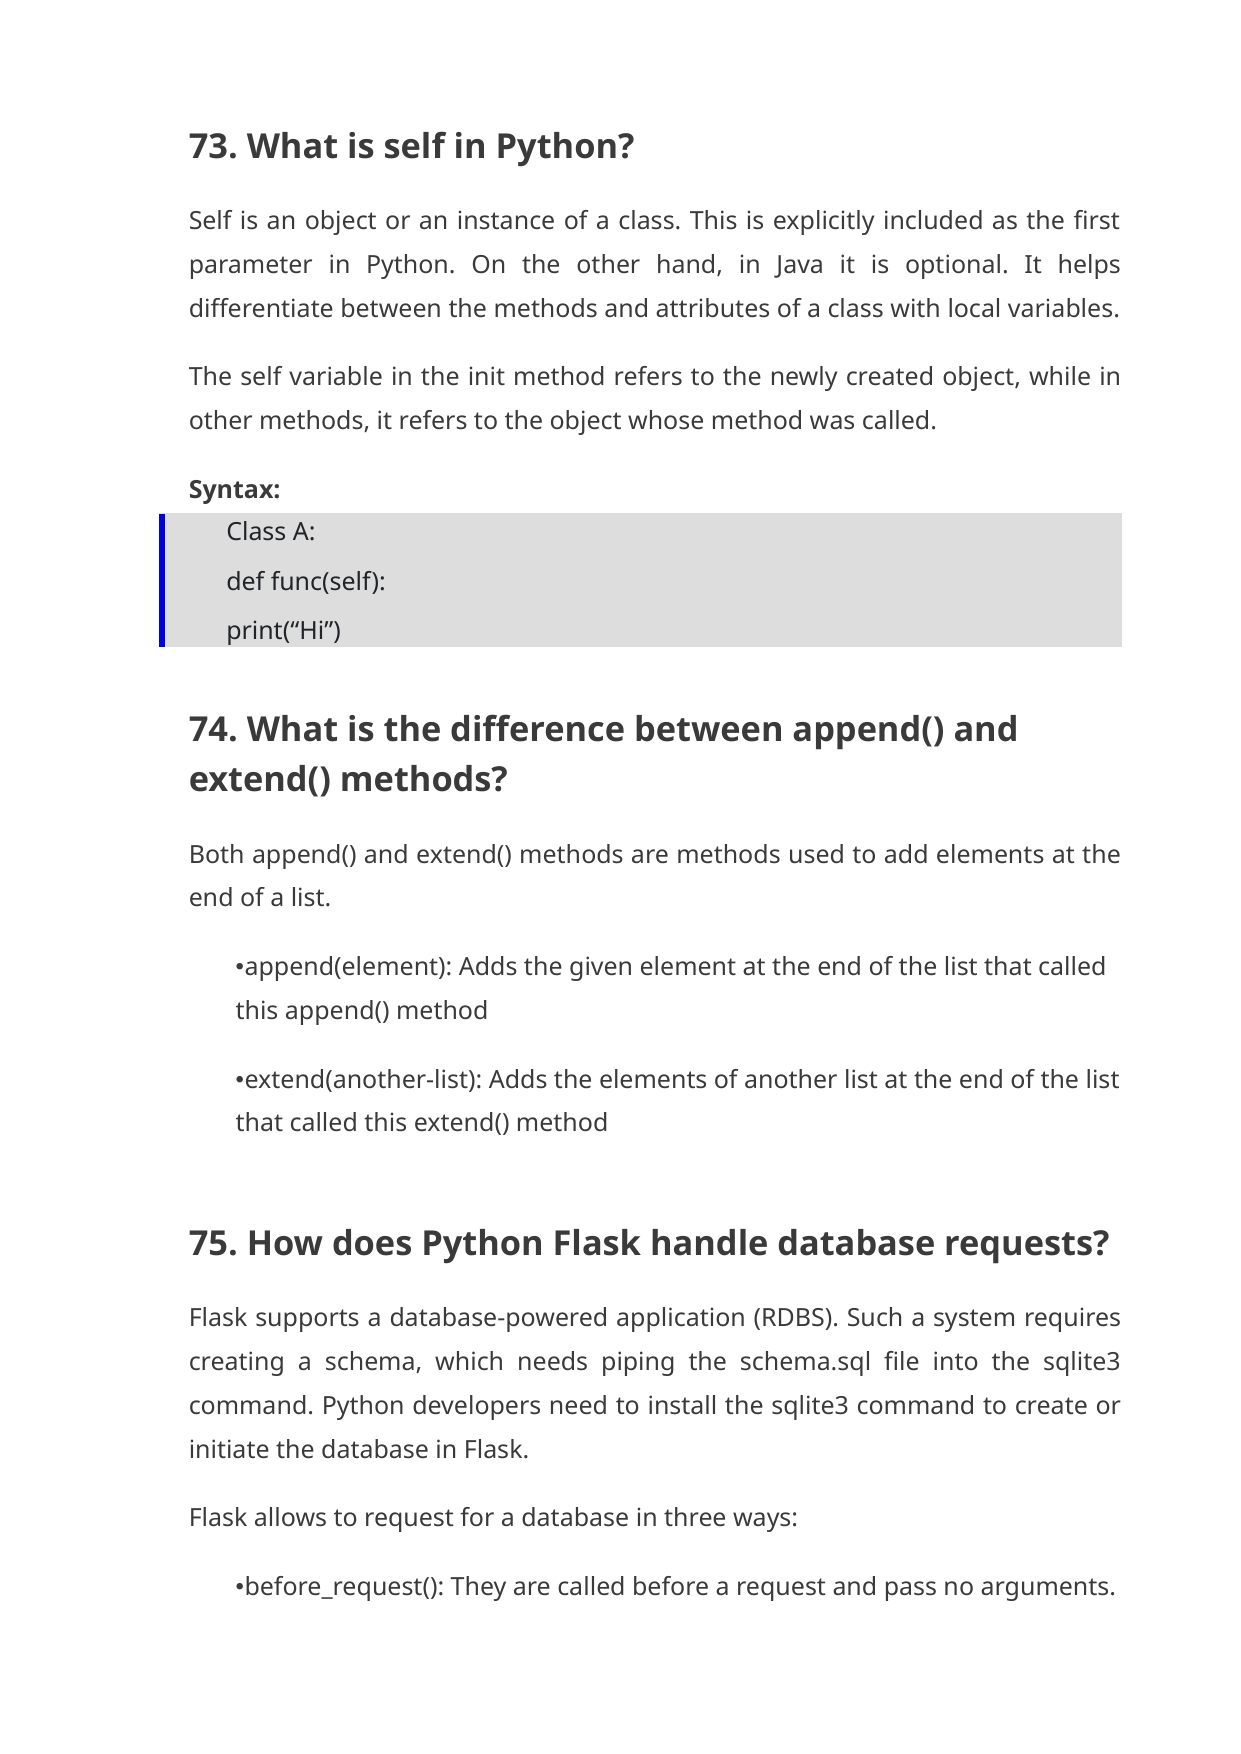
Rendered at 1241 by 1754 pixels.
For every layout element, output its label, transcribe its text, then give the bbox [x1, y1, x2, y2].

subtitle 74. What is the difference between append() and extend() methods? [118, 702, 1122, 802]
list The self variable in the init method refers to the newly created object, while in other methods, it refers to the object whose method was called. [159, 349, 1122, 437]
list Flask allows to request for a database in three ways: [159, 1490, 1122, 1534]
subtitle 75. How does Python Flask handle database requests? [118, 1215, 1122, 1265]
list Class A: [159, 513, 1122, 547]
list extend(another-list): Adds the elements of another list at the end of the list that called this extend() method [165, 1052, 1122, 1139]
list def func(self): [165, 563, 1122, 597]
list print(“Hi”) [165, 613, 1122, 647]
list Self is an object or an instance of a class. This is explicitly included as the first parameter in Python. On the other hand, in Java it is optional. It helps differentiate between the methods and attributes of a class with local variables. [159, 193, 1122, 324]
list Flask supports a database-powered application (RDBS). Such a system requires creating a schema, which needs piping the schema.sql file into the sqlite3 command. Python developers need to install the sqlite3 command to create or initiate the database in Flask. [159, 1290, 1122, 1465]
list append(element): Adds the given element at the end of the list that called this append() method [165, 939, 1122, 1027]
list Both append() and extend() methods are methods used to add elements at the end of a list. [159, 827, 1122, 914]
subtitle 73. What is self in Python? [118, 118, 1122, 168]
list before_request(): They are called before a request and pass no arguments. [165, 1559, 1122, 1603]
list Syntax: [159, 462, 1122, 506]
